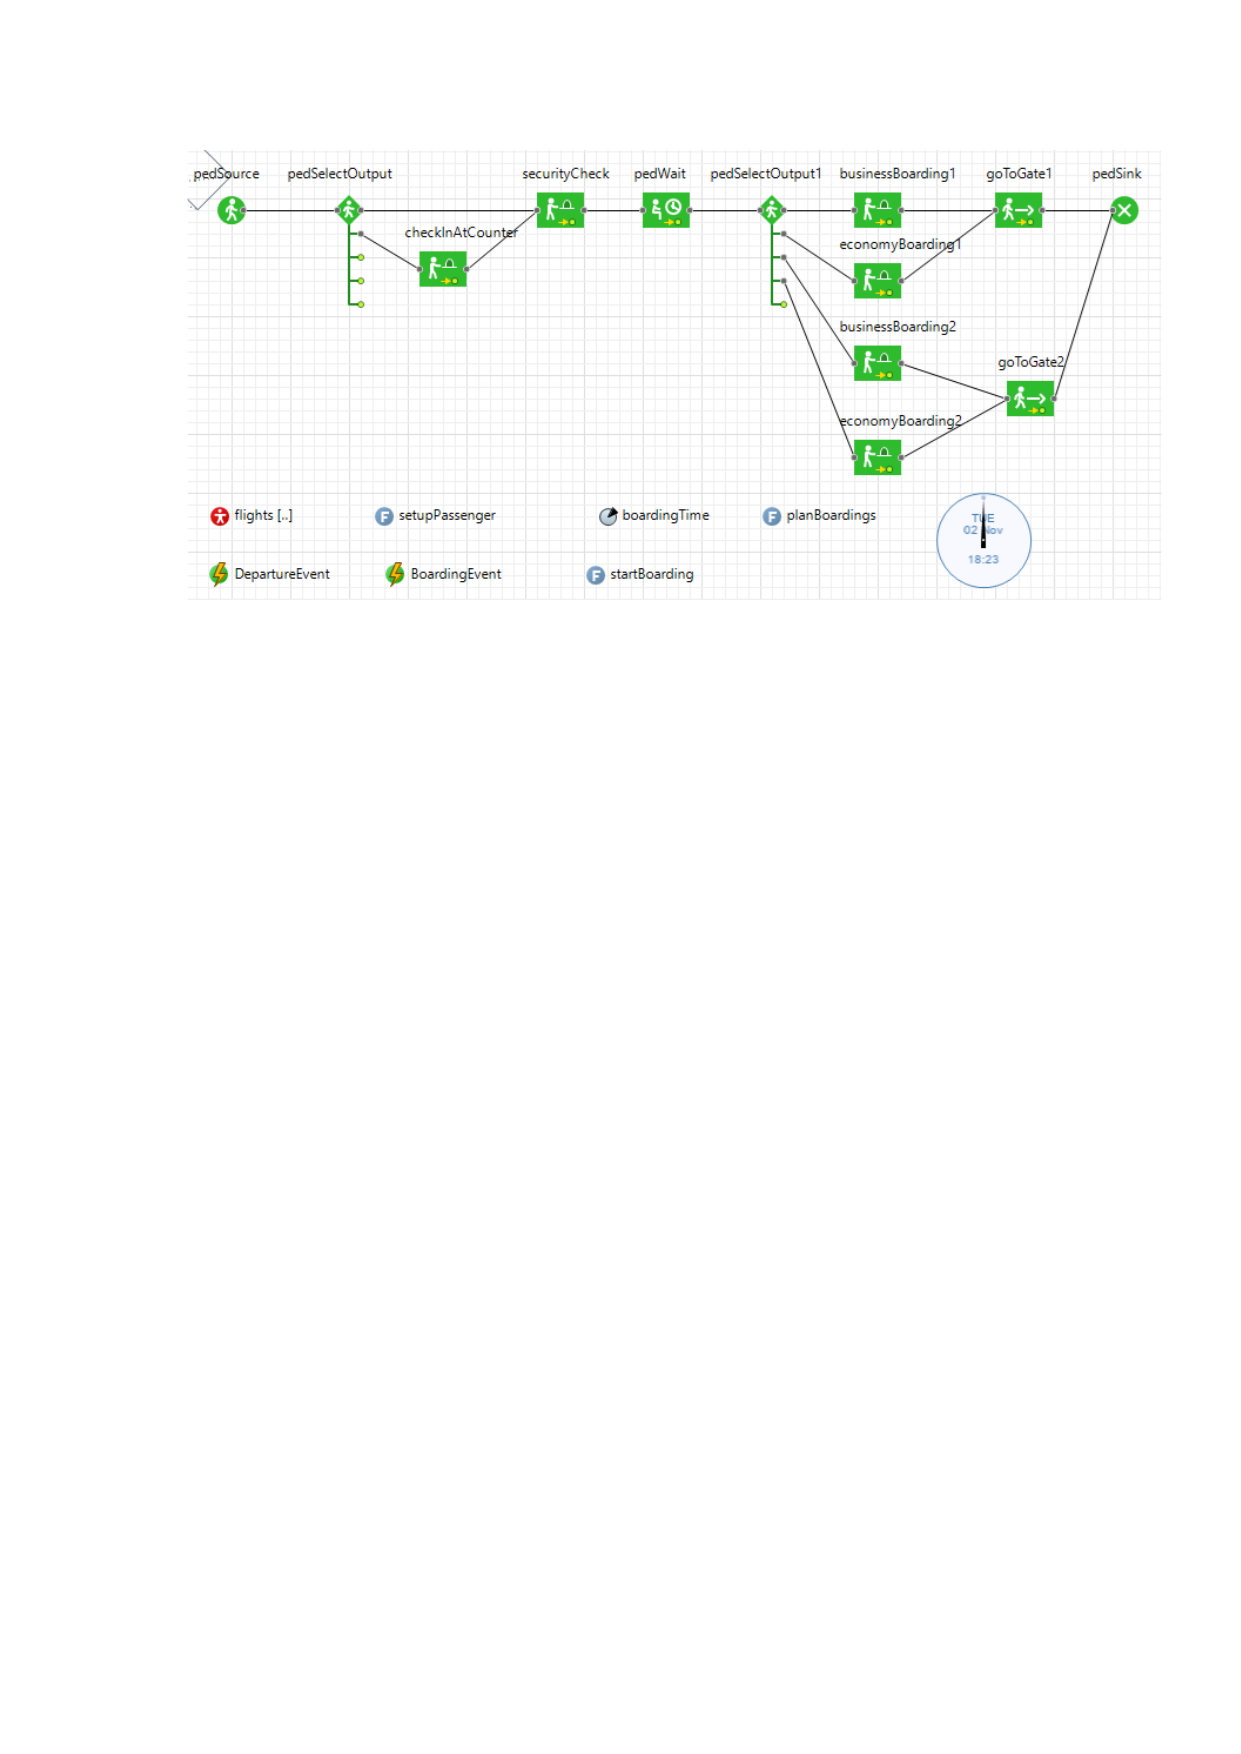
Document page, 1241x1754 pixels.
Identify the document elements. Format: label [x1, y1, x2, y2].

picture [187, 150, 1162, 600]
